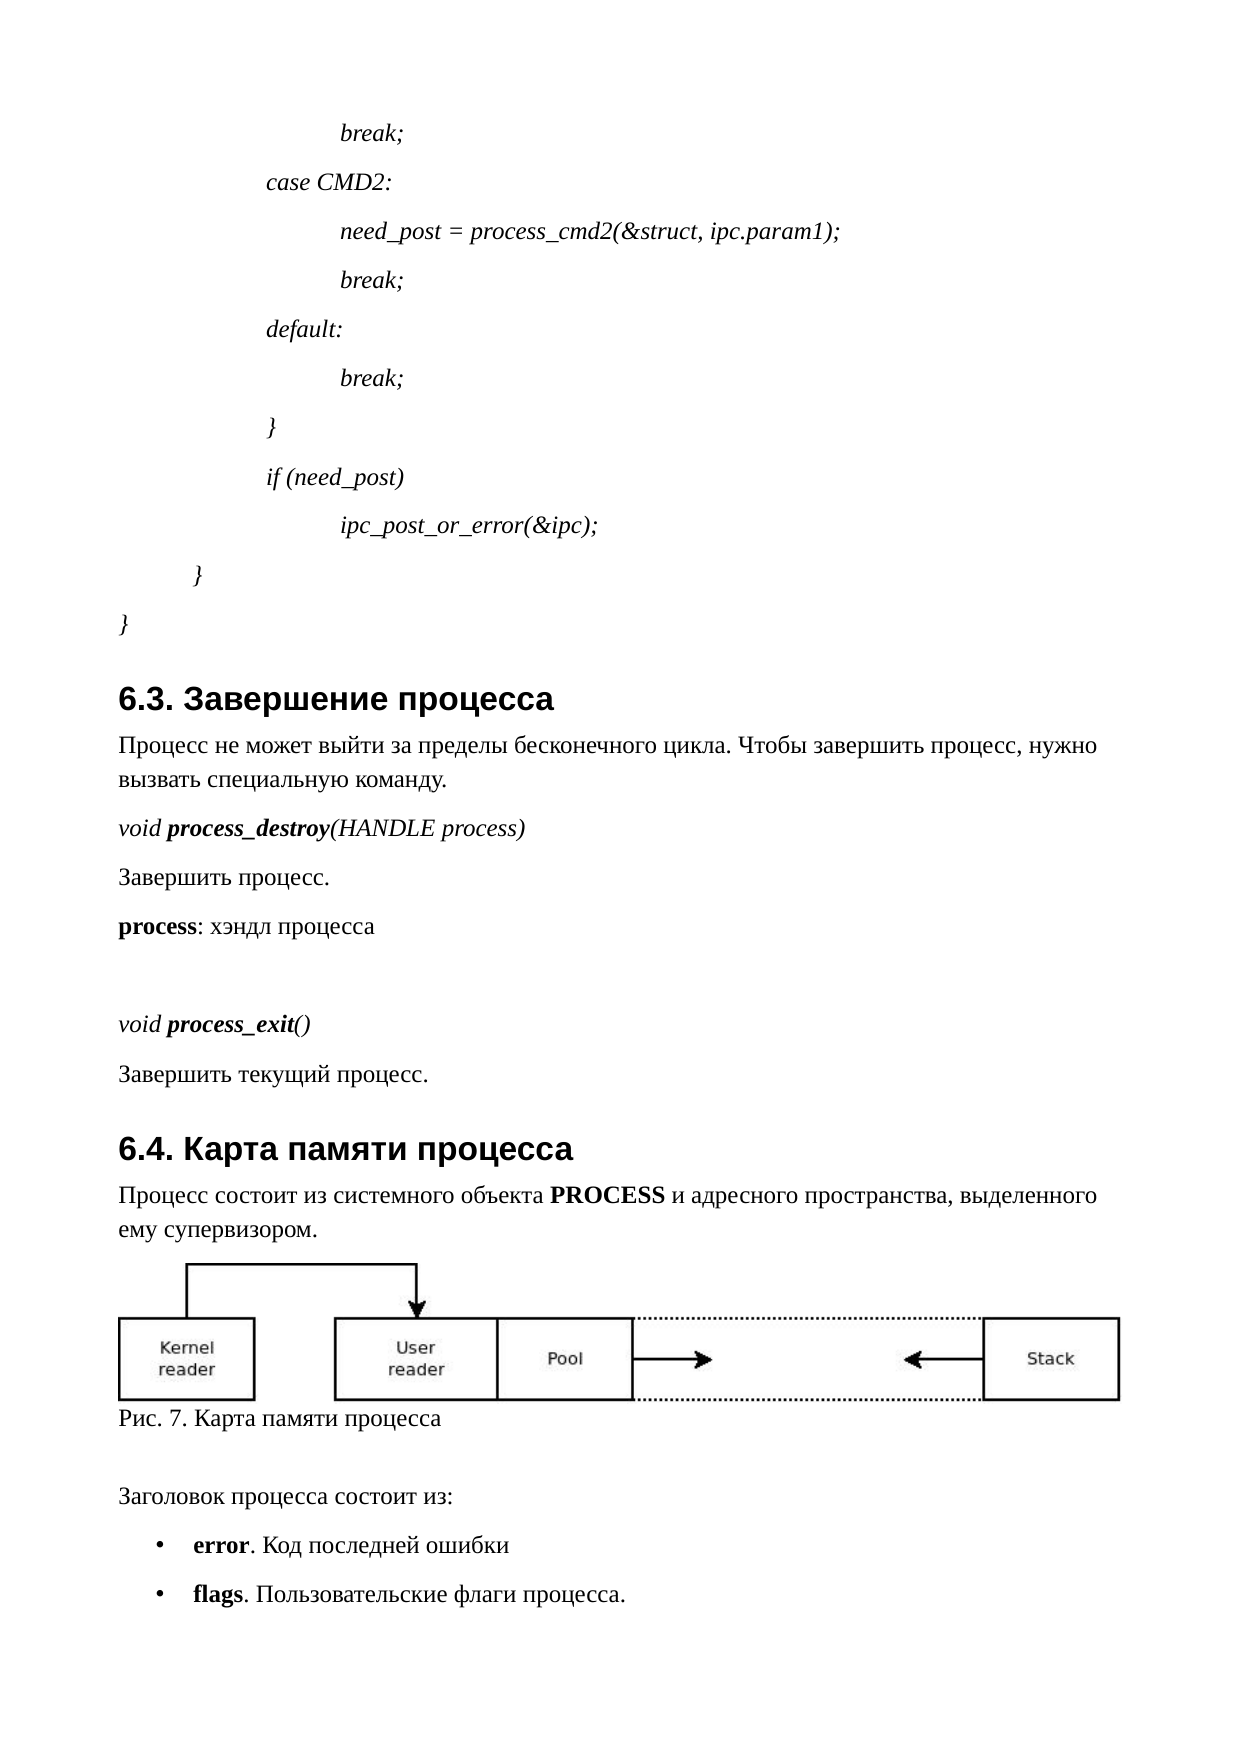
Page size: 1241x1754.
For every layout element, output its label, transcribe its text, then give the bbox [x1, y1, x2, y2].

text need_post = process_cmd2(&struct, ipc.param1); [118, 216, 1122, 245]
text case CMD2: [118, 167, 1122, 196]
text } [118, 412, 1122, 441]
text break; [118, 363, 1122, 392]
text break; [118, 118, 1122, 147]
text if (need_post) [118, 462, 1122, 490]
list flags. Пользовательские флаги процесса. [156, 1579, 1122, 1608]
text void process_destroy(HANDLE process) [118, 813, 1122, 842]
text void process_exit() [118, 1009, 1122, 1038]
text process: хэндл процесса [118, 911, 1122, 940]
text default: [118, 314, 1122, 343]
text Завершить процесс. [118, 862, 1122, 891]
text } [118, 560, 1122, 588]
text ipc_post_or_error(&ipc); [118, 511, 1122, 539]
text Заголовок процесса состоит из: [118, 1481, 1122, 1510]
picture [118, 1263, 1123, 1404]
list error. Код последней ошибки [156, 1530, 1122, 1559]
text Рис. 7. Карта памяти процесса [118, 1404, 1122, 1432]
subtitle 6.3. Завершение процесса [118, 679, 1122, 717]
subtitle 6.4. Карта памяти процесса [118, 1128, 1122, 1167]
text } [118, 609, 1122, 637]
text Процесс состоит из системного объекта PROCESS и адресного пространства, выделенного ему супервизором. [118, 1180, 1122, 1243]
text break; [118, 265, 1122, 294]
text Процесс не может выйти за пределы бесконечного цикла. Чтобы завершить процесс, нужно вызвать специальную команду. [118, 730, 1122, 793]
text Завершить текущий процесс. [118, 1059, 1122, 1087]
